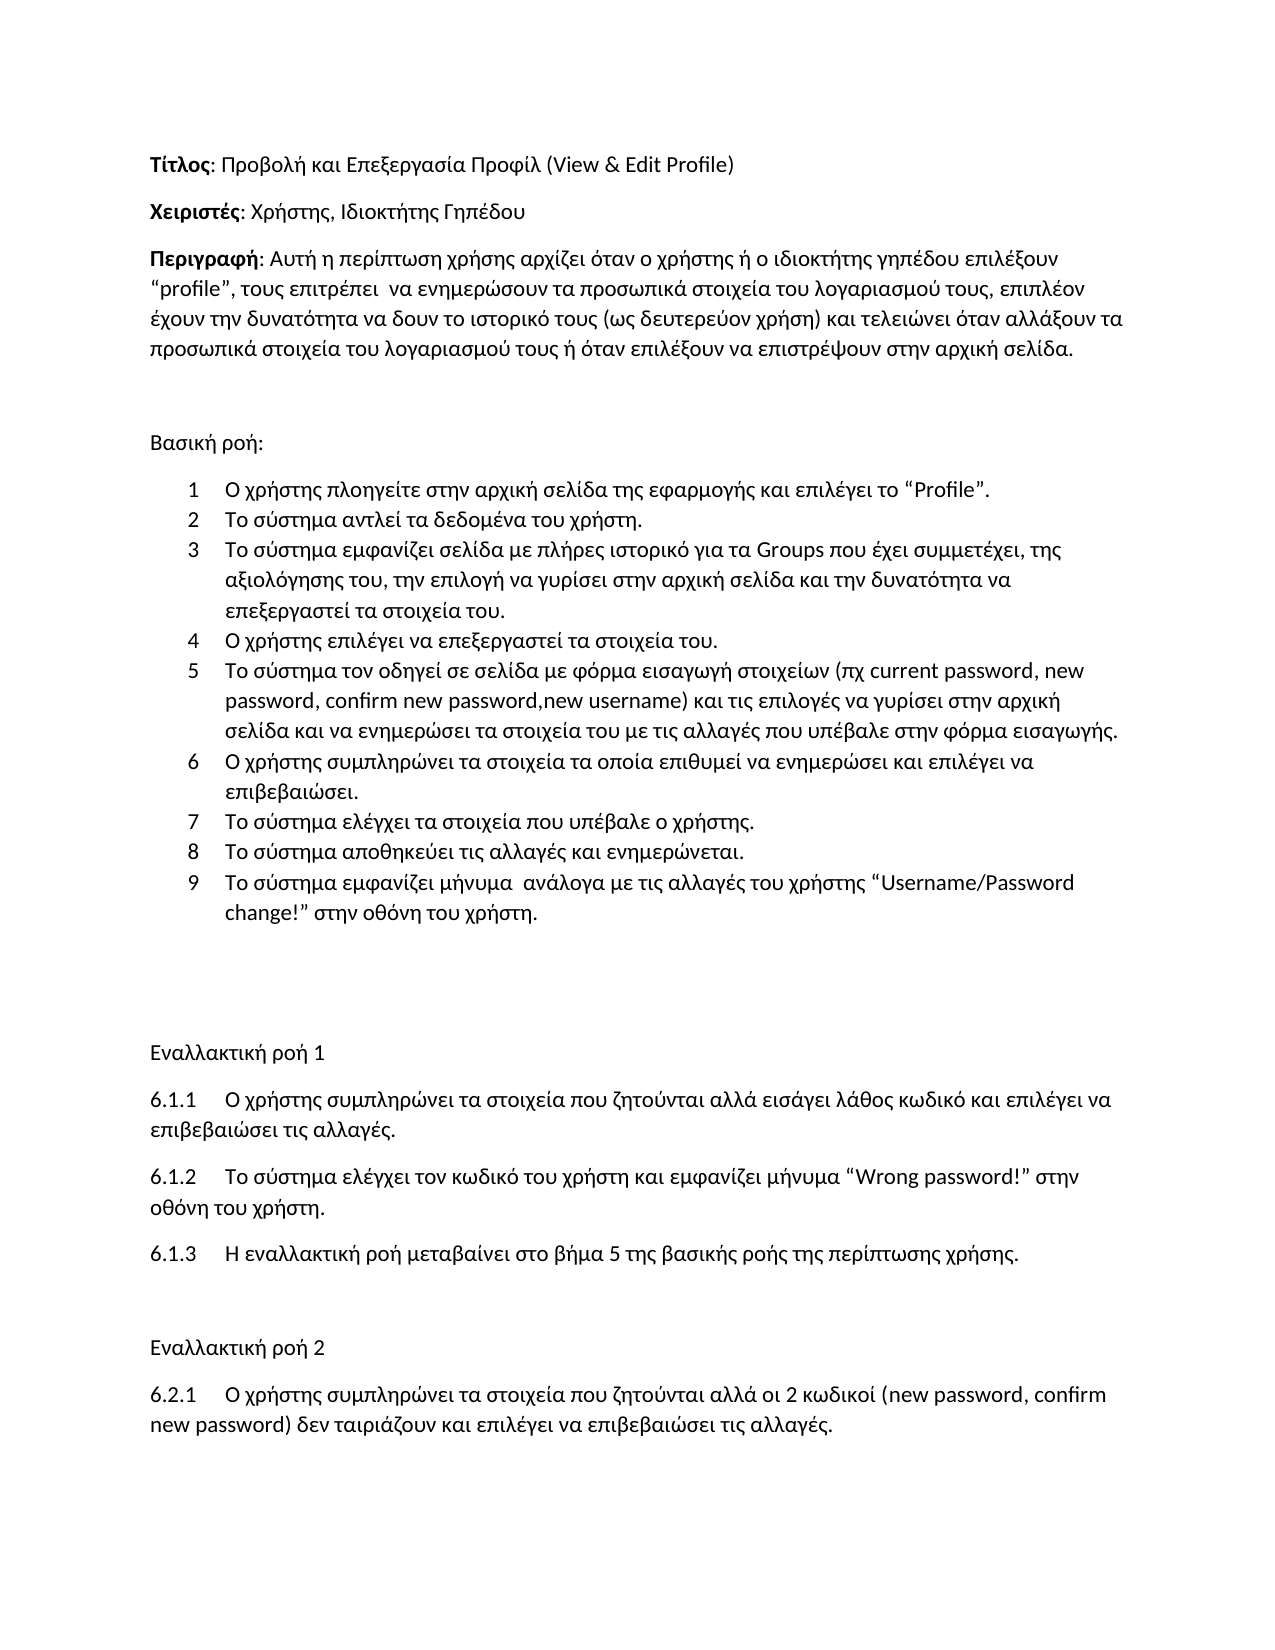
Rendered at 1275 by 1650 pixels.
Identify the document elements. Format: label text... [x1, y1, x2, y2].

text Βασική ροή: [150, 428, 1125, 456]
list Το σύστημα αντλεί τα δεδομένα του χρήστη. [187, 505, 1125, 533]
text Εναλλακτική ροή 2 [150, 1333, 1125, 1361]
text 6.1.2 Το σύστημα ελέγχει τον κωδικό του χρήστη και εμφανίζει μήνυμα “Wrong password!” στην οθόνη του χρήστη. [150, 1162, 1125, 1221]
list Το σύστημα ελέγχει τα στοιχεία που υπέβαλε ο χρήστης. [187, 807, 1125, 835]
list Το σύστημα εμφανίζει σελίδα με πλήρες ιστορικό για τα Groups που έχει συμμετέχει, της αξιολόγησης του, την επιλογή να γυρίσει στην αρχική σελίδα και την δυνατότητα να επεξεργαστεί τα στοιχεία του. [187, 535, 1125, 624]
text 6.1.1 Ο χρήστης συμπληρώνει τα στοιχεία που ζητούνται αλλά εισάγει λάθος κωδικό και επιλέγει να επιβεβαιώσει τις αλλαγές. [150, 1085, 1125, 1144]
text Περιγραφή: Αυτή η περίπτωση χρήσης αρχίζει όταν ο χρήστης ή ο ιδιοκτήτης γηπέδου επιλέξουν “profile”, τους επιτρέπει να ενημερώσουν τα προσωπικά στοιχεία του λογαριασμού τους, επιπλέον έχουν την δυνατότητα να δουν το ιστορικό τους (ως δευτερεύον χρήση) και τελειώνει όταν αλλάξουν τα προσωπικά στοιχεία του λογαριασμού τους ή όταν επιλέξουν να επιστρέψουν στην αρχική σελίδα. [150, 244, 1125, 362]
list Το σύστημα τον οδηγεί σε σελίδα με φόρμα εισαγωγή στοιχείων (πχ current password, new password, confirm new password,new username) και τις επιλογές να γυρίσει στην αρχική σελίδα και να ενημερώσει τα στοιχεία του με τις αλλαγές που υπέβαλε στην φόρμα εισαγωγής. [187, 656, 1125, 745]
text 6.1.3 Η εναλλακτική ροή μεταβαίνει στο βήμα 5 της βασικής ροής της περίπτωσης χρήσης. [150, 1239, 1125, 1268]
text 6.2.1 Ο χρήστης συμπληρώνει τα στοιχεία που ζητούνται αλλά οι 2 κωδικοί (new password, confirm new password) δεν ταιριάζουν και επιλέγει να επιβεβαιώσει τις αλλαγές. [150, 1380, 1125, 1438]
text Εναλλακτική ροή 1 [150, 1038, 1125, 1067]
list Ο χρήστης επιλέγει να επεξεργαστεί τα στοιχεία του. [187, 626, 1125, 654]
text Χειριστές: Χρήστης, Ιδιοκτήτης Γηπέδου [150, 197, 1125, 225]
list Ο χρήστης πλοηγείτε στην αρχική σελίδα της εφαρμογής και επιλέγει το “Profile”. [187, 475, 1125, 503]
list Ο χρήστης συμπληρώνει τα στοιχεία τα οποία επιθυμεί να ενημερώσει και επιλέγει να επιβεβαιώσει. [187, 747, 1125, 805]
list Το σύστημα αποθηκεύει τις αλλαγές και ενημερώνεται. [187, 837, 1125, 866]
list Το σύστημα εμφανίζει μήνυμα ανάλογα με τις αλλαγές του χρήστης “Username/Password change!” στην οθόνη του χρήστη. [187, 868, 1125, 926]
text Τίτλος: Προβολή και Επεξεργασία Προφίλ (View & Edit Profile) [150, 150, 1125, 178]
